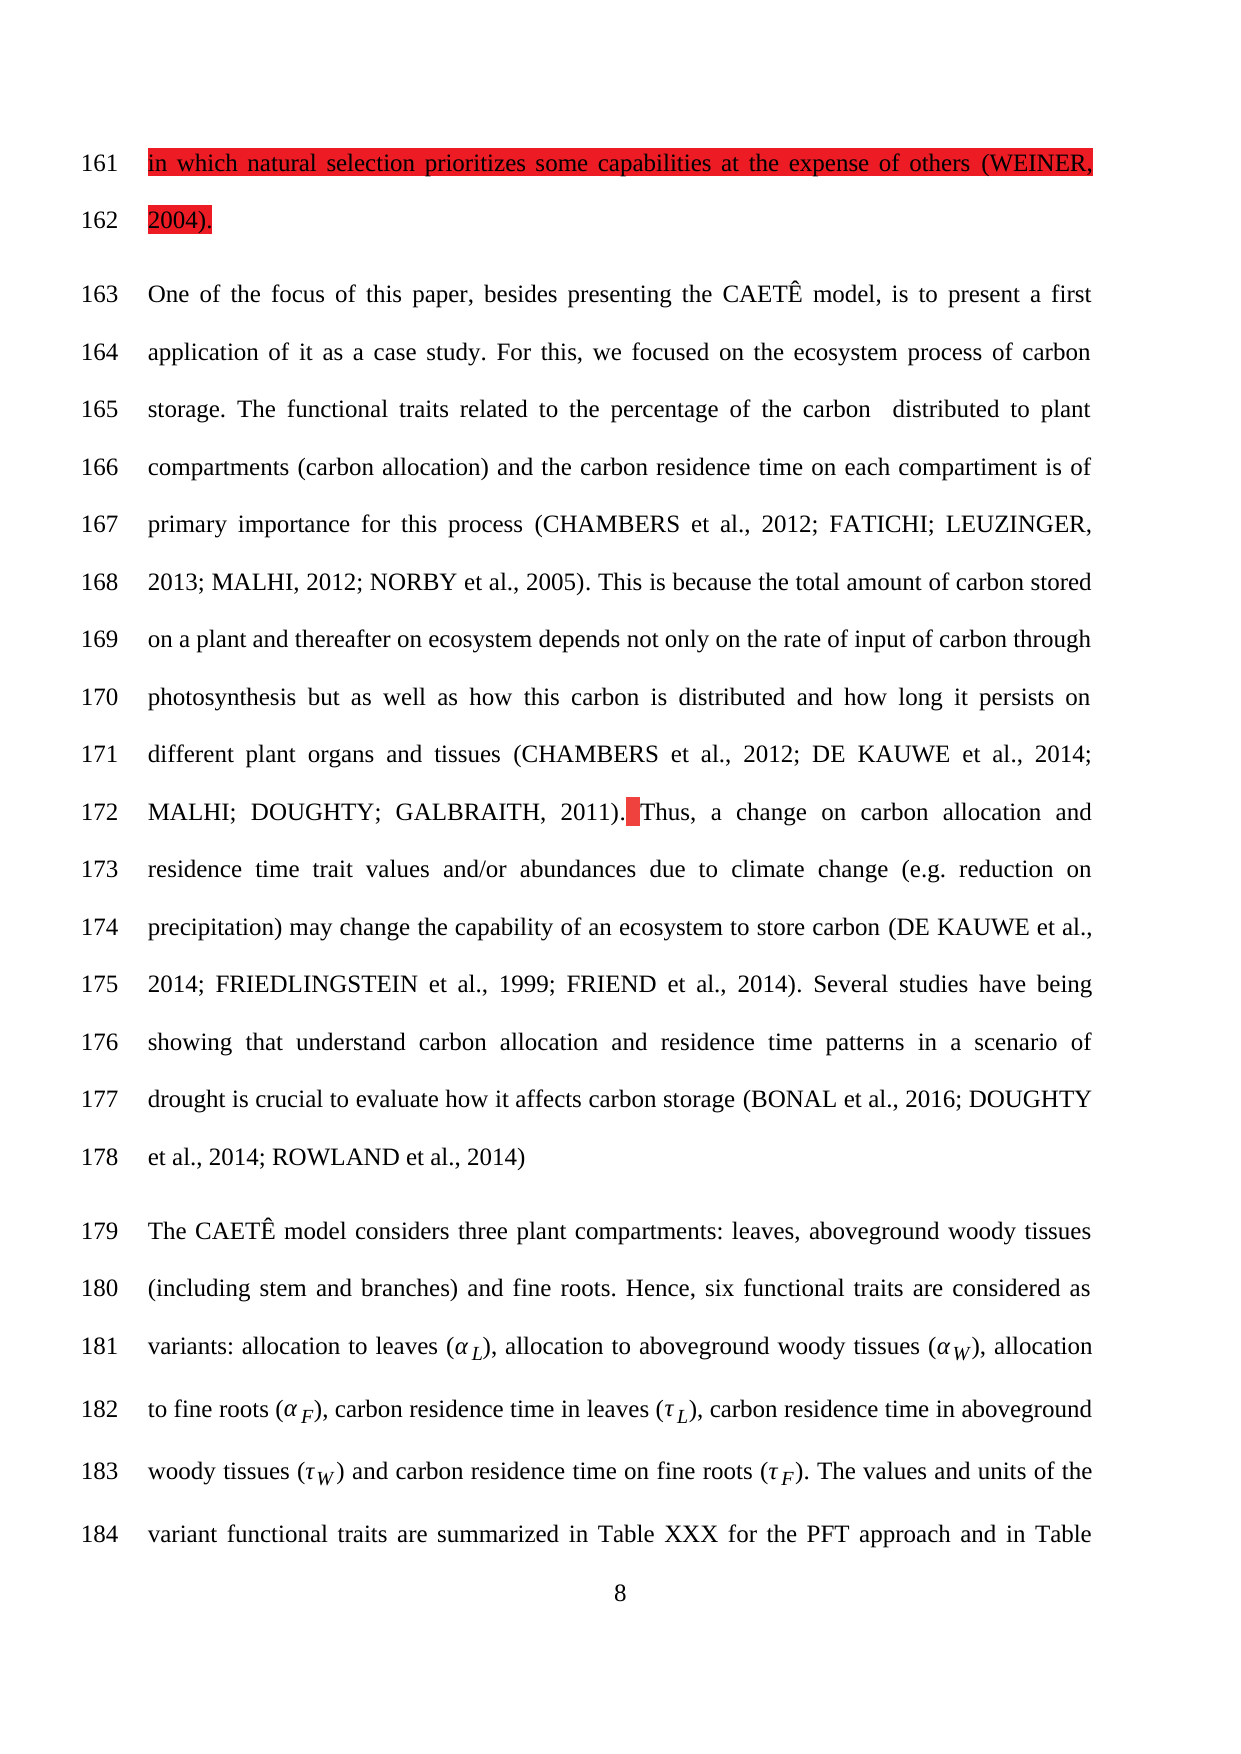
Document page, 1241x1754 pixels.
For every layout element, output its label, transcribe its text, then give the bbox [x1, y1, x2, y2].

text One of the focus of this paper, besides presenting the CAETÊ model, is to present a first application of it as a case study. For this, we focused on the ecosystem process of carbon storage. The functional traits related to the percentage of the carbon distributed to plant compartments (carbon allocation) and the carbon residence time on each compartiment is of primary importance for this process (CHAMBERS et al., 2012; FATICHI; LEUZINGER, 2013; MALHI, 2012; NORBY et al., 2005)⁠. This is because the total amount of carbon stored on a plant and thereafter on ecosystem depends not only on the rate of input of carbon through photosynthesis but as well as how this carbon is distributed and how long it persists on different plant organs and tissues (CHAMBERS et al., 2012; DE KAUWE et al., 2014; MALHI; DOUGHTY; GALBRAITH, 2011)⁠. Thus, a change on carbon allocation and residence time trait values and/or abundances due to climate change (e.g. reduction on precipitation) may change the capability of an ecosystem to store carbon (DE KAUWE et al., 2014; FRIEDLINGSTEIN et al., 1999; FRIEND et al., 2014)⁠. Several studies have being showing that understand carbon allocation and residence time patterns in a scenario of drought is crucial to evaluate how it affects carbon storage (BONAL et al., 2016; DOUGHTY et al., 2014; ROWLAND et al., 2014)⁠ [148, 279, 1093, 1171]
text The CAETÊ model considers three plant compartments: leaves, aboveground woody tissues (including stem and branches) and fine roots. Hence, six functional traits are considered as variants: allocation to leaves (), allocation to aboveground woody tissues (), allocation to fine roots (), carbon residence time in leaves (), carbon residence time in aboveground woody tissues () and carbon residence time on fine roots (). The values and units of the variant functional traits are summarized in Table XXX for the PFT approach and in Table [148, 1216, 1093, 1548]
text in which natural selection prioritizes some capabilities at the expense of others (WEINER, 2004)⁠. [148, 148, 1093, 234]
